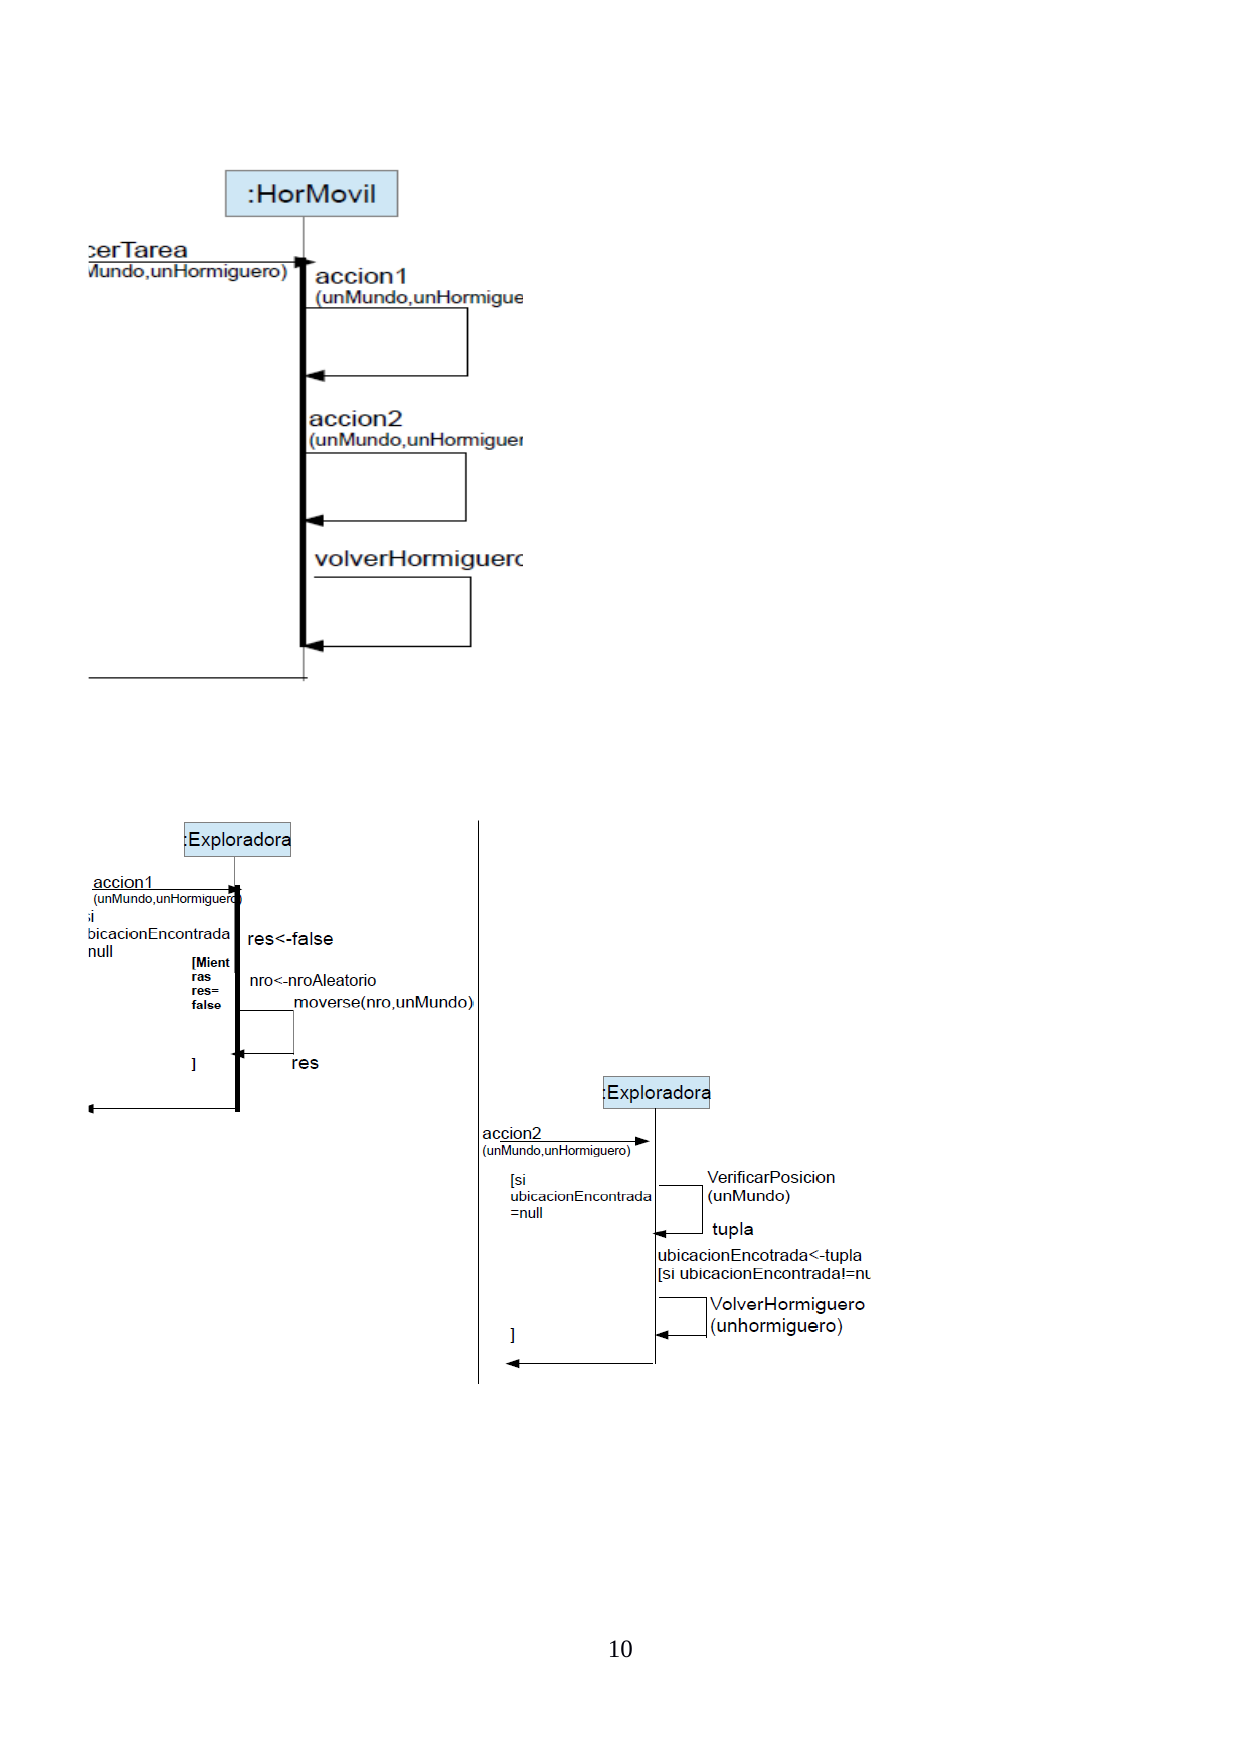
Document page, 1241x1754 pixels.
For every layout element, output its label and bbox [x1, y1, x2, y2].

picture [88, 814, 871, 1388]
picture [96, 164, 480, 700]
